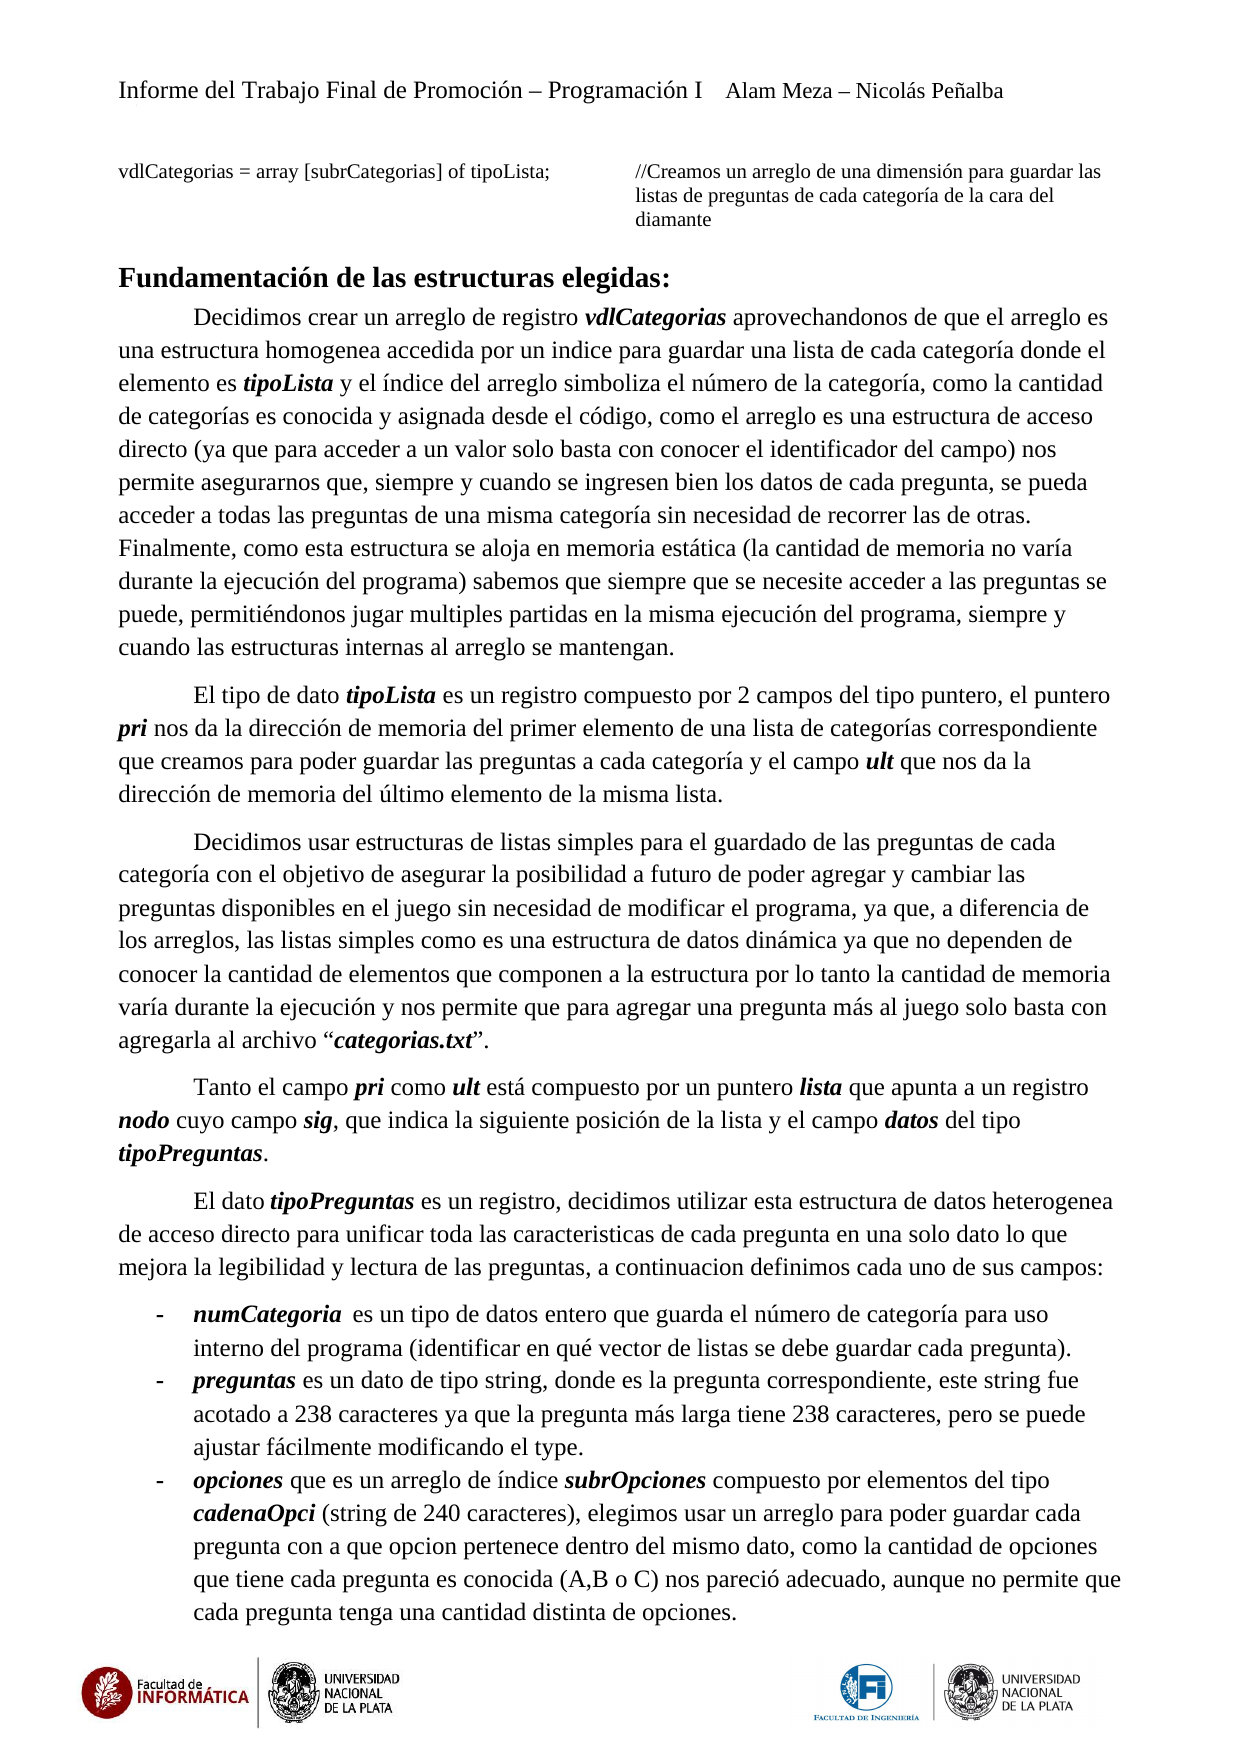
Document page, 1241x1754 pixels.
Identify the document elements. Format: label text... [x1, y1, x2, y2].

list preguntas es un dato de tipo string, donde es la pregunta correspondiente, este string fue acotado a 238 caracteres ya que la pregunta más larga tiene 238 caracteres, pero se puede ajustar fácilmente modificando el type. [156, 1366, 1122, 1460]
text vdlCategorias = array [subrCategorias] of tipoLista; //Creamos un arreglo de una dimensión para guardar las listas de preguntas de cada categoría de la cara del diamante [118, 159, 1122, 231]
text El tipo de dato tipoLista es un registro compuesto por 2 campos del tipo puntero, el puntero pri nos da la dirección de memoria del primer elemento de una lista de categorías correspondiente que creamos para poder guardar las preguntas a cada categoría y el campo ult que nos da la dirección de memoria del último elemento de la misma lista. [118, 680, 1122, 808]
text Decidimos crear un arreglo de registro vdlCategorias aprovechandonos de que el arreglo es una estructura homogenea accedida por un indice para guardar una lista de cada categoría donde el elemento es tipoLista y el índice del arreglo simboliza el número de la categoría, como la cantidad de categorías es conocida y asignada desde el código, como el arreglo es una estructura de acceso directo (ya que para acceder a un valor solo basta con conocer el identificador del campo) nos permite asegurarnos que, siempre y cuando se ingresen bien los datos de cada pregunta, se pueda acceder a todas las preguntas de una misma categoría sin necesidad de recorrer las de otras. Finalmente, como esta estructura se aloja en memoria estática (la cantidad de memoria no varía durante la ejecución del programa) sabemos que siempre que se necesite acceder a las preguntas se puede, permitiéndonos jugar multiples partidas en la misma ejecución del programa, siempre y cuando las estructuras internas al arreglo se mantengan. [118, 302, 1122, 661]
picture [786, 1651, 1108, 1734]
picture [65, 1651, 522, 1734]
text Decidimos usar estructuras de listas simples para el guardado de las preguntas de cada categoría con el objetivo de asegurar la posibilidad a futuro de poder agregar y cambiar las preguntas disponibles en el juego sin necesidad de modificar el programa, ya que, a diferencia de los arreglos, las listas simples como es una estructura de datos dinámica ya que no dependen de conocer la cantidad de elementos que componen a la estructura por lo tanto la cantidad de memoria varía durante la ejecución y nos permite que para agregar una pregunta más al juego solo basta con agregarla al archivo “categorias.txt”. [118, 827, 1122, 1053]
subtitle Fundamentación de las estructuras elegidas: [118, 260, 1122, 294]
list numCategoria es un tipo de datos entero que guarda el número de categoría para uso interno del programa (identificar en qué vector de listas se debe guardar cada pregunta). [156, 1299, 1122, 1361]
text El dato tipoPreguntas es un registro, decidimos utilizar esta estructura de datos heterogenea de acceso directo para unificar toda las caracteristicas de cada pregunta en una solo dato lo que mejora la legibilidad y lectura de las preguntas, a continuacion definimos cada uno de sus campos: [118, 1186, 1122, 1281]
list opciones que es un arreglo de índice subrOpciones compuesto por elementos del tipo cadenaOpci (string de 240 caracteres), elegimos usar un arreglo para poder guardar cada pregunta con a que opcion pertenece dentro del mismo dato, como la cantidad de opciones que tiene cada pregunta es conocida (A,B o C) nos pareció adecuado, aunque no permite que cada pregunta tenga una cantidad distinta de opciones. [156, 1465, 1122, 1626]
text Tanto el campo pri como ult está compuesto por un puntero lista que apunta a un registro nodo cuyo campo sig, que indica la siguiente posición de la lista y el campo datos del tipo tipoPreguntas. [118, 1072, 1122, 1167]
